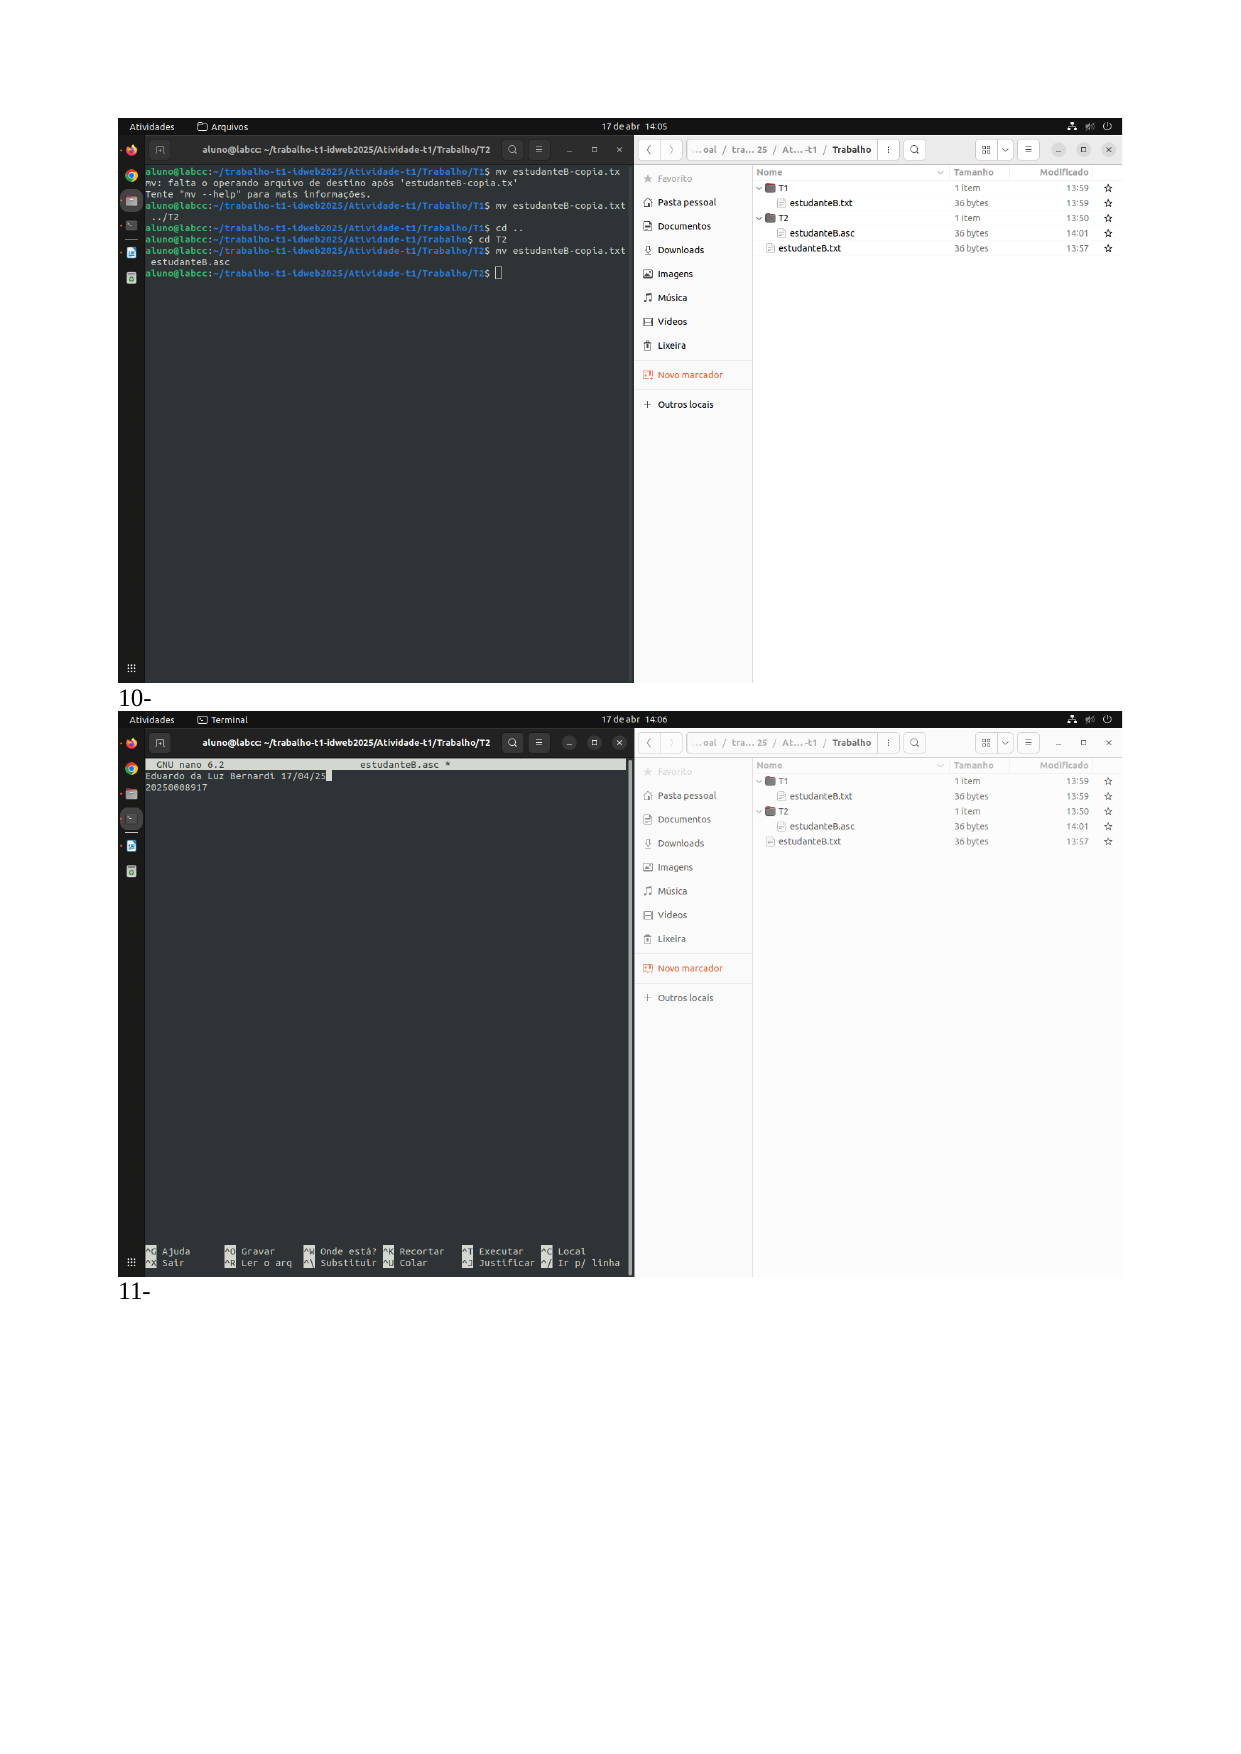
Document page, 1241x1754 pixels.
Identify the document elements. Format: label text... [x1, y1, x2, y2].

picture [118, 118, 1123, 683]
text 10- [118, 683, 1122, 711]
picture [118, 711, 1123, 1277]
text 11- [118, 1277, 1122, 1305]
